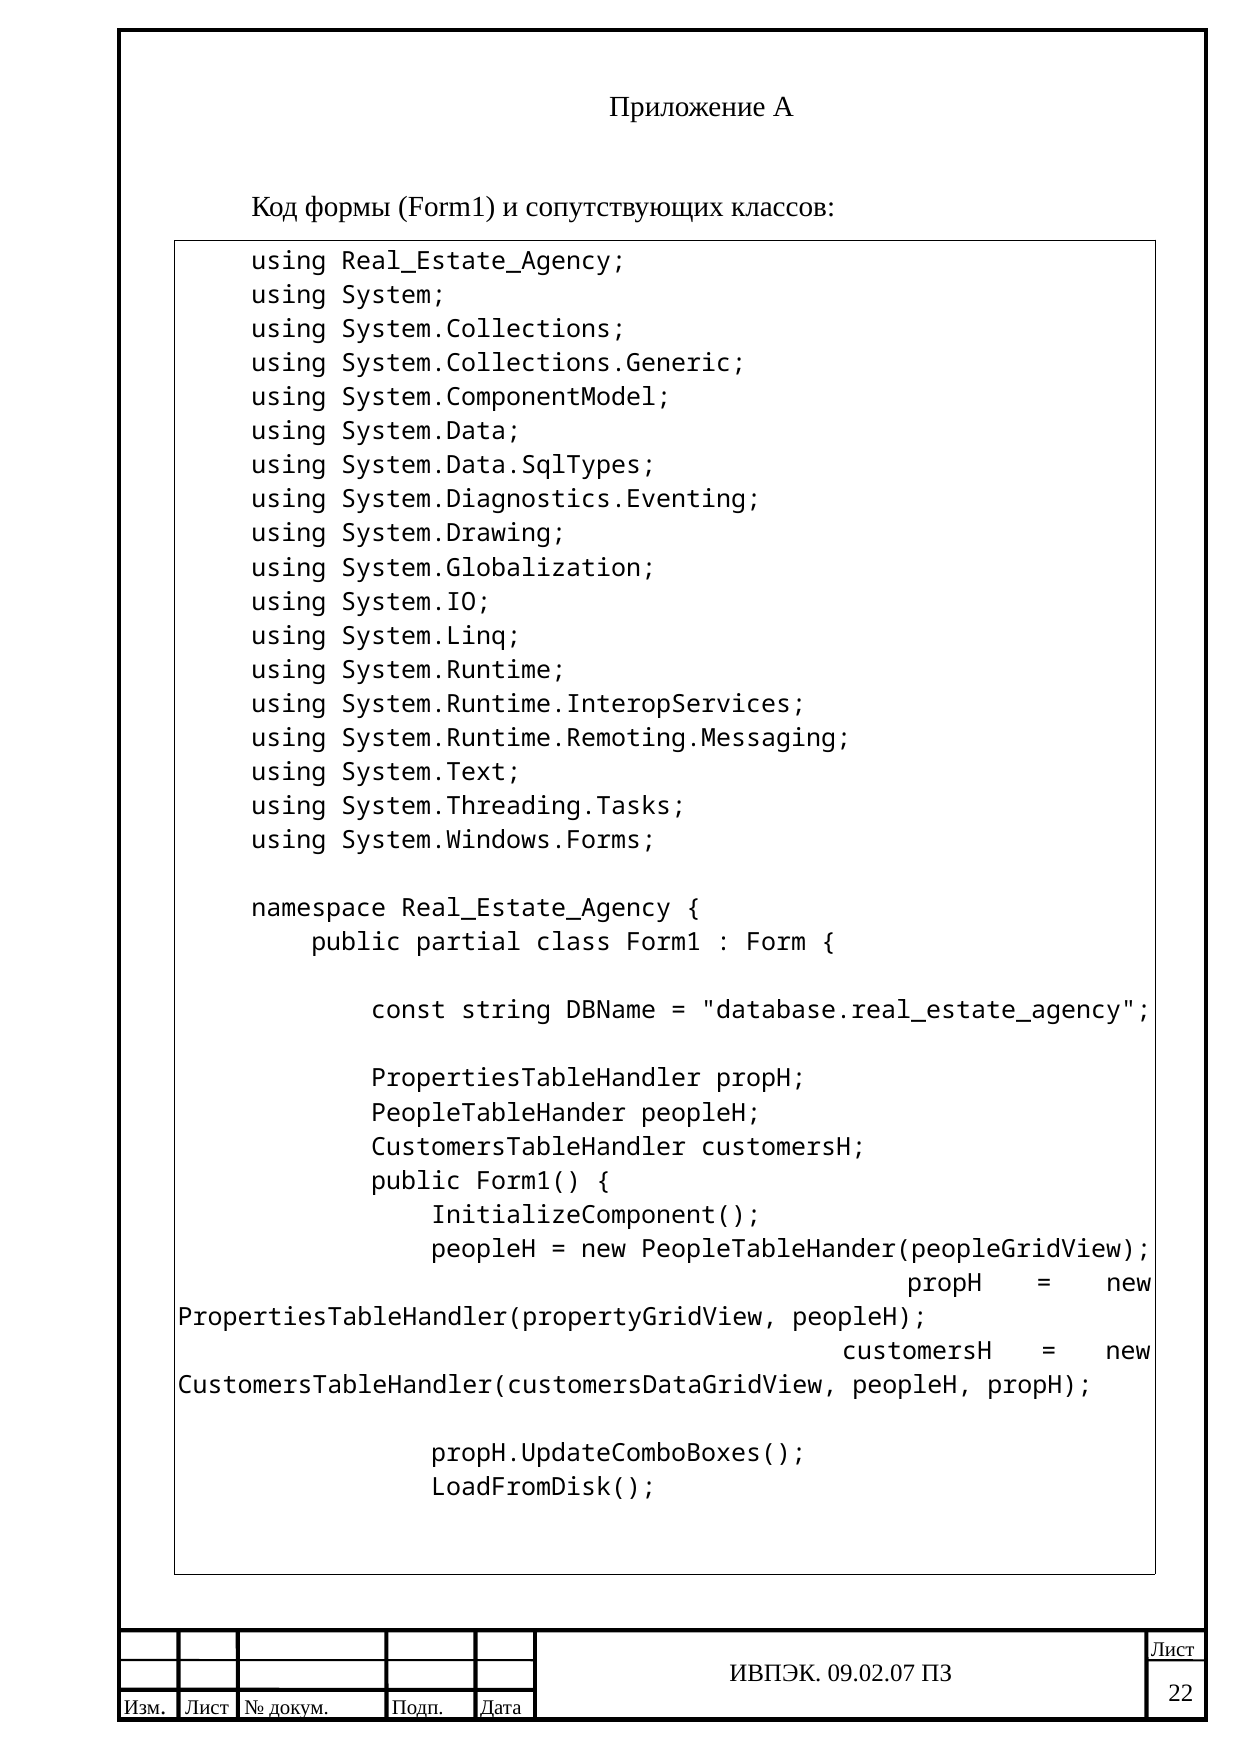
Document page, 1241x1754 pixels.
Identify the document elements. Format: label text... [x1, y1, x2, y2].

text LoadFromDisk(); [177, 1469, 1152, 1503]
text customersH = new CustomersTableHandler(customersDataGridView, peopleH, propH); [177, 1333, 1152, 1401]
text Код формы (Form1) и сопутствующих классов: [177, 189, 1152, 223]
text using System.ComponentModel; [177, 379, 1152, 413]
text using System.Diagnostics.Eventing; [177, 481, 1152, 515]
text using System.Globalization; [177, 549, 1152, 583]
text public partial class Form1 : Form { [177, 924, 1152, 958]
text propH = new PropertiesTableHandler(propertyGridView, peopleH); [177, 1264, 1152, 1333]
text peopleH = new PeopleTableHander(peopleGridView); [177, 1230, 1152, 1264]
text using System.Collections.Generic; [177, 345, 1152, 379]
text using System.Threading.Tasks; [177, 788, 1152, 822]
text using System.Linq; [177, 617, 1152, 651]
text CustomersTableHandler customersH; [177, 1128, 1152, 1162]
text using System.Data; [177, 413, 1152, 447]
subtitle Приложение А [177, 89, 1152, 122]
text using System.Data.SqlTypes; [177, 447, 1152, 481]
text using System.Runtime.InteropServices; [177, 685, 1152, 719]
text using System.Runtime; [177, 651, 1152, 685]
text using System.Windows.Forms; [177, 822, 1152, 856]
text using System.Text; [177, 753, 1152, 788]
text propH.UpdateComboBoxes(); [177, 1435, 1152, 1469]
text using System; [177, 277, 1152, 311]
text PeopleTableHander peopleH; [177, 1094, 1152, 1128]
text using System.Runtime.Remoting.Messaging; [177, 719, 1152, 753]
text namespace Real_Estate_Agency { [177, 890, 1152, 924]
text const string DBName = "database.real_estate_agency"; [177, 992, 1152, 1026]
text using Real_Estate_Agency; [175, 241, 1155, 277]
text InitializeComponent(); [177, 1196, 1152, 1230]
text using System.Collections; [177, 311, 1152, 345]
text PropertiesTableHandler propH; [177, 1060, 1152, 1094]
text public Form1() { [177, 1162, 1152, 1196]
text using System.IO; [177, 583, 1152, 617]
text using System.Drawing; [177, 515, 1152, 549]
